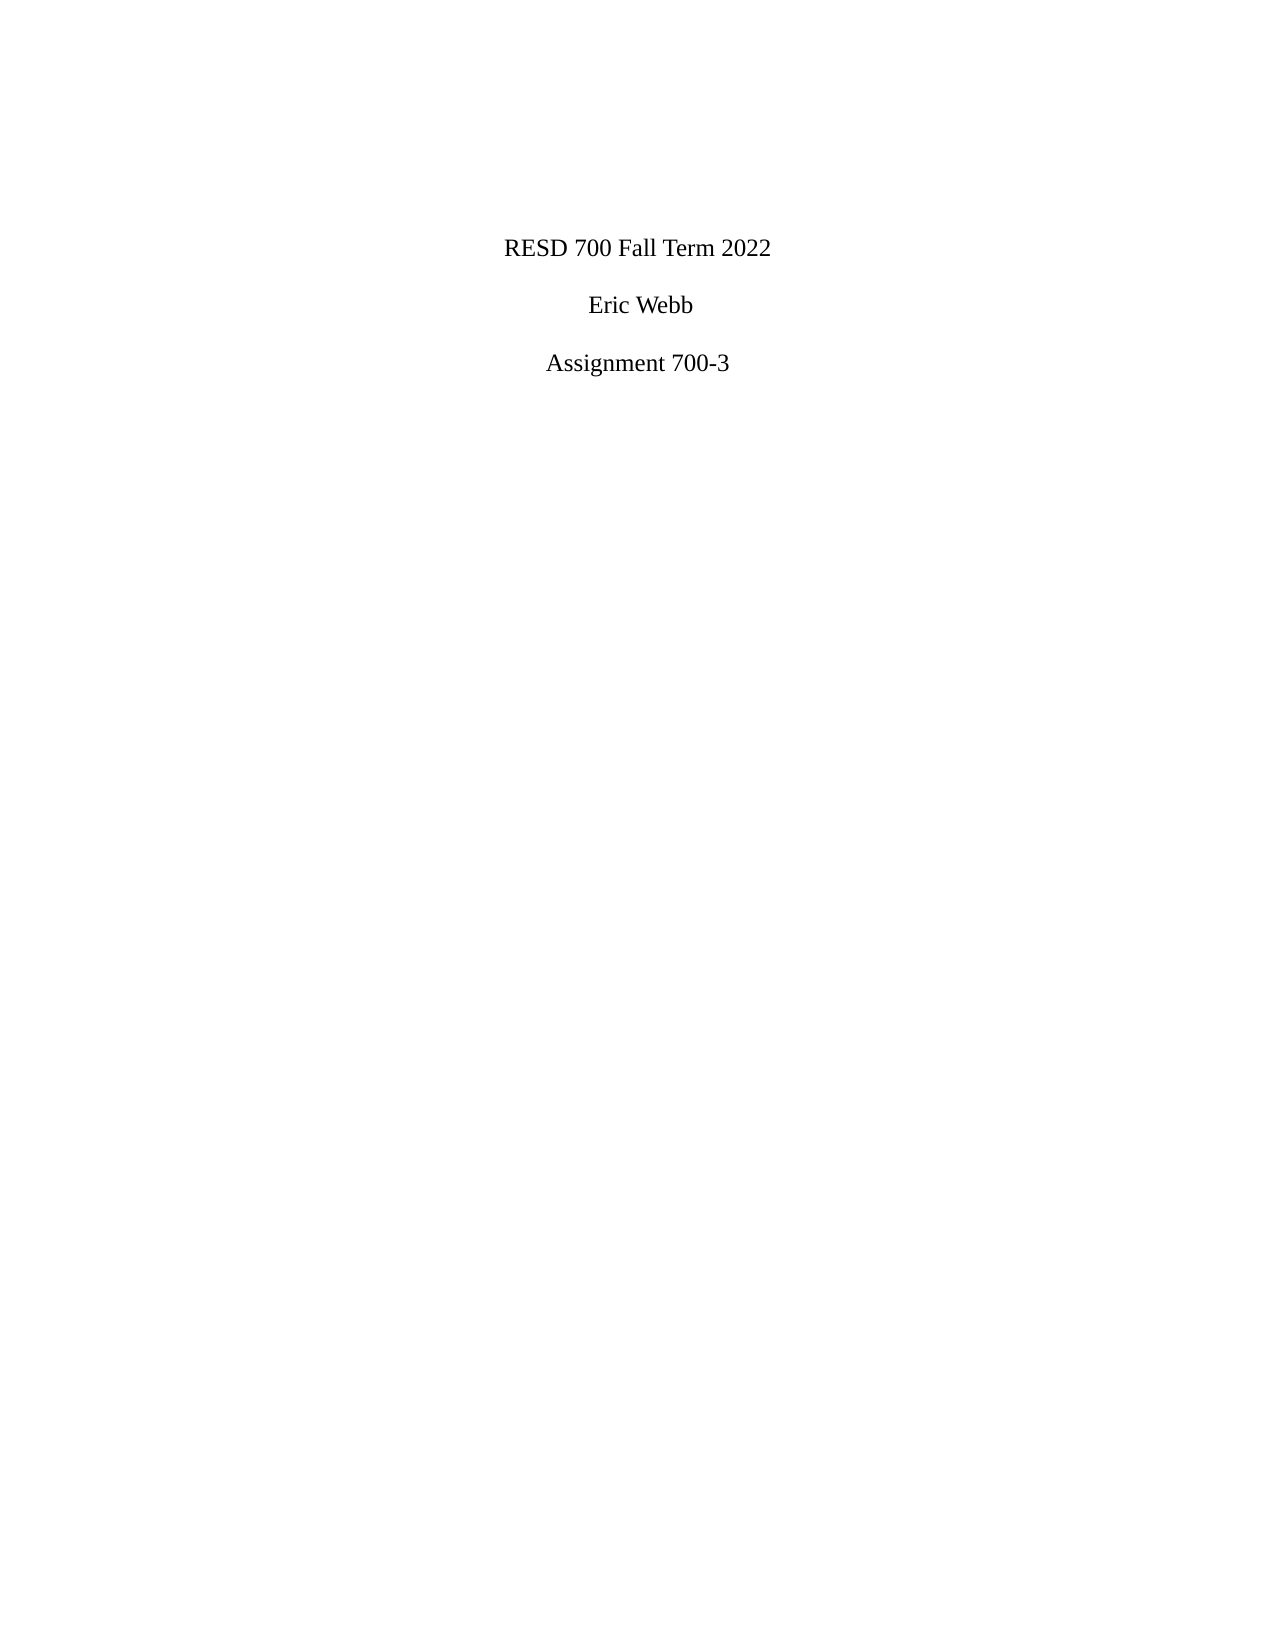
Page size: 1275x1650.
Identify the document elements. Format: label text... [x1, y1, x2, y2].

text Eric Webb [118, 291, 1157, 319]
text RESD 700 Fall Term 2022 [118, 233, 1157, 262]
text Assignment 700-3 [118, 348, 1157, 377]
